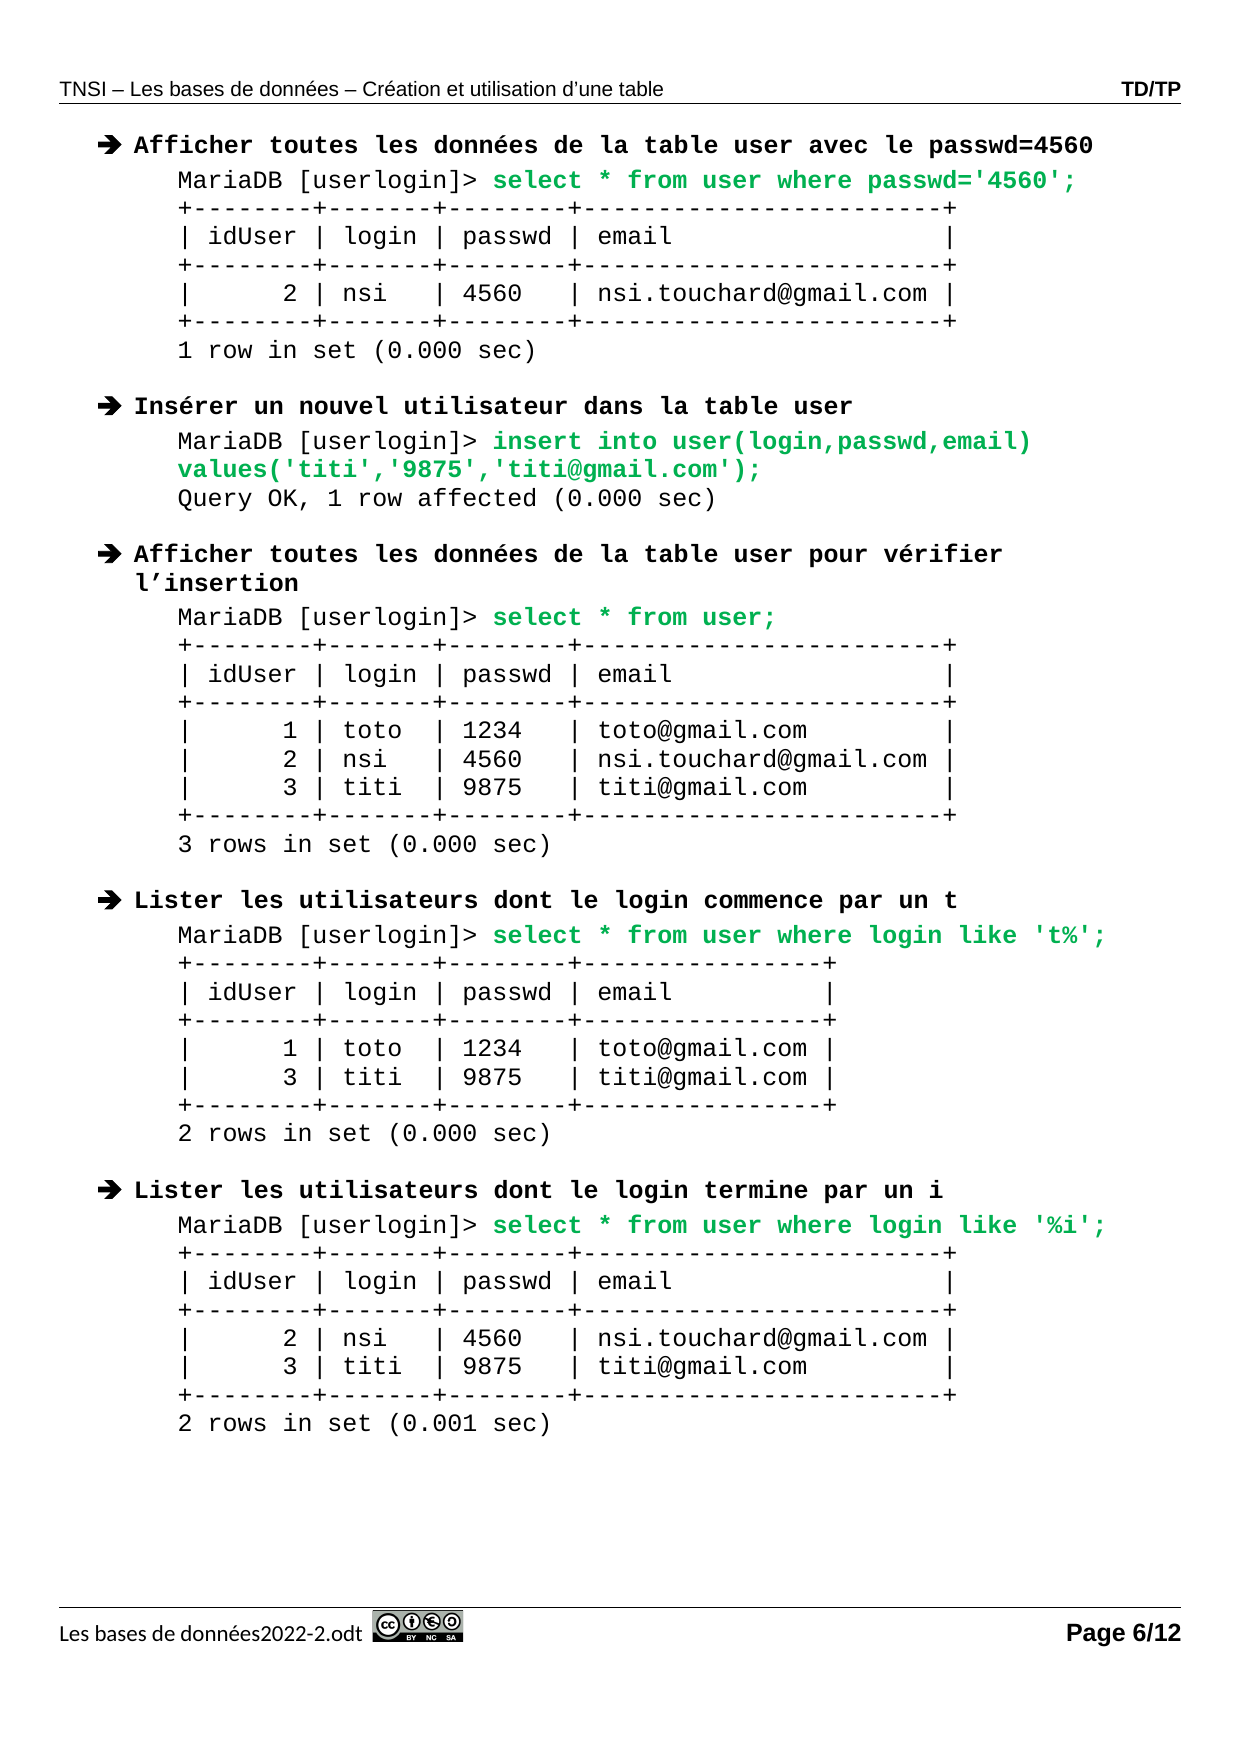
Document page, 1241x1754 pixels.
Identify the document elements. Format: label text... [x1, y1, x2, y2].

text Query OK, 1 row affected (0.000 sec) [177, 485, 1181, 513]
text MariaDB [userlogin]> select * from user; [177, 605, 1181, 633]
text | 1 | toto | 1234 | toto@gmail.com | [177, 718, 1181, 746]
list Insérer un nouvel utilisateur dans la table user [96, 394, 1181, 422]
picture [372, 1610, 464, 1642]
text +--------+-------+--------+------------------------+ [177, 1382, 1181, 1411]
text | 1 | toto | 1234 | toto@gmail.com | [177, 1036, 1181, 1064]
text MariaDB [userlogin]> select * from user where login like 't%'; [177, 923, 1181, 951]
text | 2 | nsi | 4560 | nsi.touchard@gmail.com | [177, 281, 1181, 309]
list Lister les utilisateurs dont le login termine par un i [96, 1178, 1181, 1206]
list Afficher toutes les données de la table user pour vérifier l’insertion [96, 542, 1181, 598]
text +--------+-------+--------+------------------------+ [177, 196, 1181, 224]
text +--------+-------+--------+----------------+ [177, 1008, 1181, 1036]
list Afficher toutes les données de la table user avec le passwd=4560 [96, 133, 1181, 161]
text | 3 | titi | 9875 | titi@gmail.com | [177, 1354, 1181, 1382]
text 3 rows in set (0.000 sec) [177, 831, 1181, 860]
text +--------+-------+--------+----------------+ [177, 1093, 1181, 1121]
text +--------+-------+--------+------------------------+ [177, 690, 1181, 718]
text 2 rows in set (0.000 sec) [177, 1121, 1181, 1149]
text 2 rows in set (0.001 sec) [177, 1411, 1181, 1439]
text 1 row in set (0.000 sec) [177, 337, 1181, 366]
text MariaDB [userlogin]> insert into user(login,passwd,email) values('titi','9875','titi@gmail.com'); [177, 428, 1181, 485]
list Lister les utilisateurs dont le login commence par un t [96, 888, 1181, 916]
text +--------+-------+--------+------------------------+ [177, 1297, 1181, 1326]
text +--------+-------+--------+------------------------+ [177, 803, 1181, 831]
text | idUser | login | passwd | email | [177, 661, 1181, 690]
text MariaDB [userlogin]> select * from user where passwd='4560'; [177, 167, 1181, 196]
text | idUser | login | passwd | email | [177, 224, 1181, 252]
text | 3 | titi | 9875 | titi@gmail.com | [177, 775, 1181, 803]
text +--------+-------+--------+------------------------+ [177, 252, 1181, 281]
text | idUser | login | passwd | email | [177, 979, 1181, 1008]
text +--------+-------+--------+------------------------+ [177, 1241, 1181, 1269]
text MariaDB [userlogin]> select * from user where login like '%i'; [177, 1212, 1181, 1241]
text +--------+-------+--------+------------------------+ [177, 309, 1181, 337]
text +--------+-------+--------+----------------+ [177, 951, 1181, 979]
text | 2 | nsi | 4560 | nsi.touchard@gmail.com | [177, 1326, 1181, 1354]
text +--------+-------+--------+------------------------+ [177, 633, 1181, 661]
text | 3 | titi | 9875 | titi@gmail.com | [177, 1064, 1181, 1093]
text | idUser | login | passwd | email | [177, 1269, 1181, 1297]
text | 2 | nsi | 4560 | nsi.touchard@gmail.com | [177, 746, 1181, 775]
